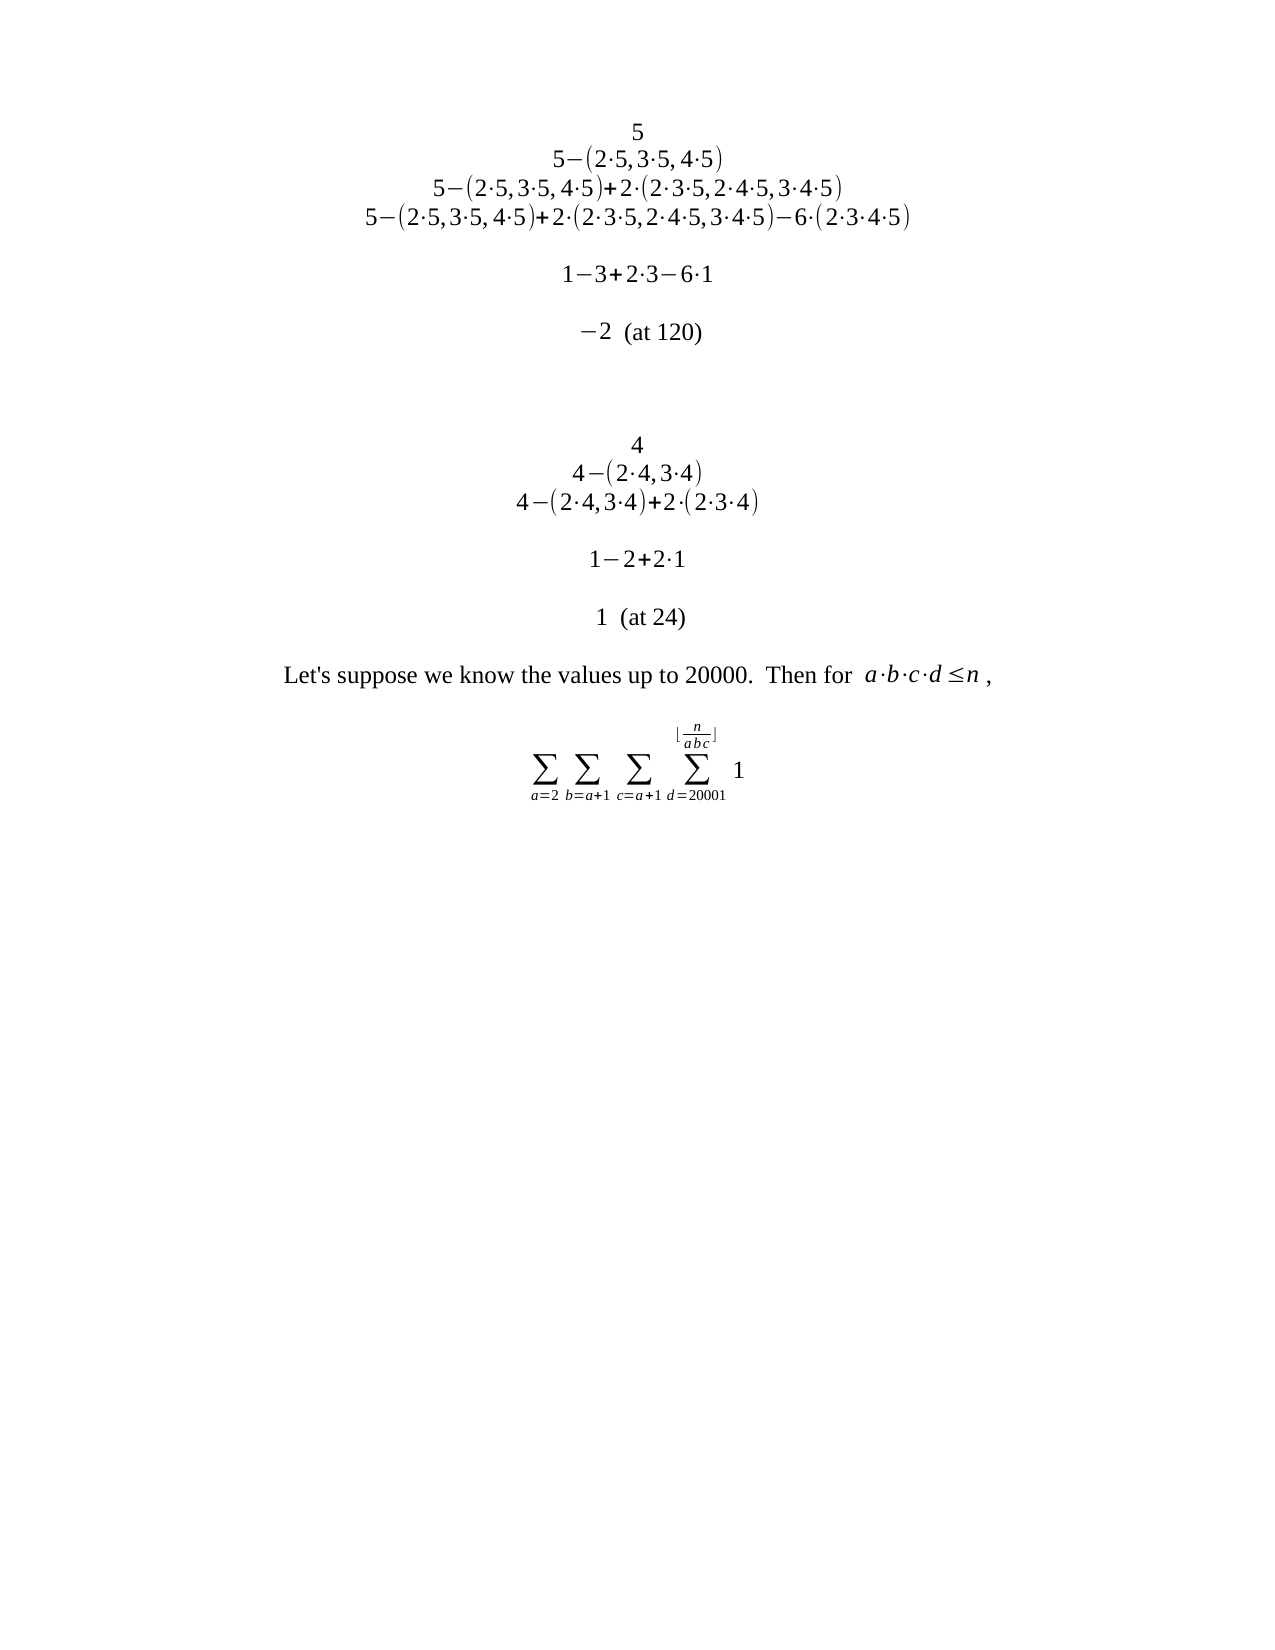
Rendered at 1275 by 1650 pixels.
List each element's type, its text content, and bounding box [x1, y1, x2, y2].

text Let's suppose we know the values up to 20000. Then for , [118, 660, 1157, 688]
text (at 24) [118, 602, 1157, 631]
text (at 120) [118, 317, 1157, 346]
